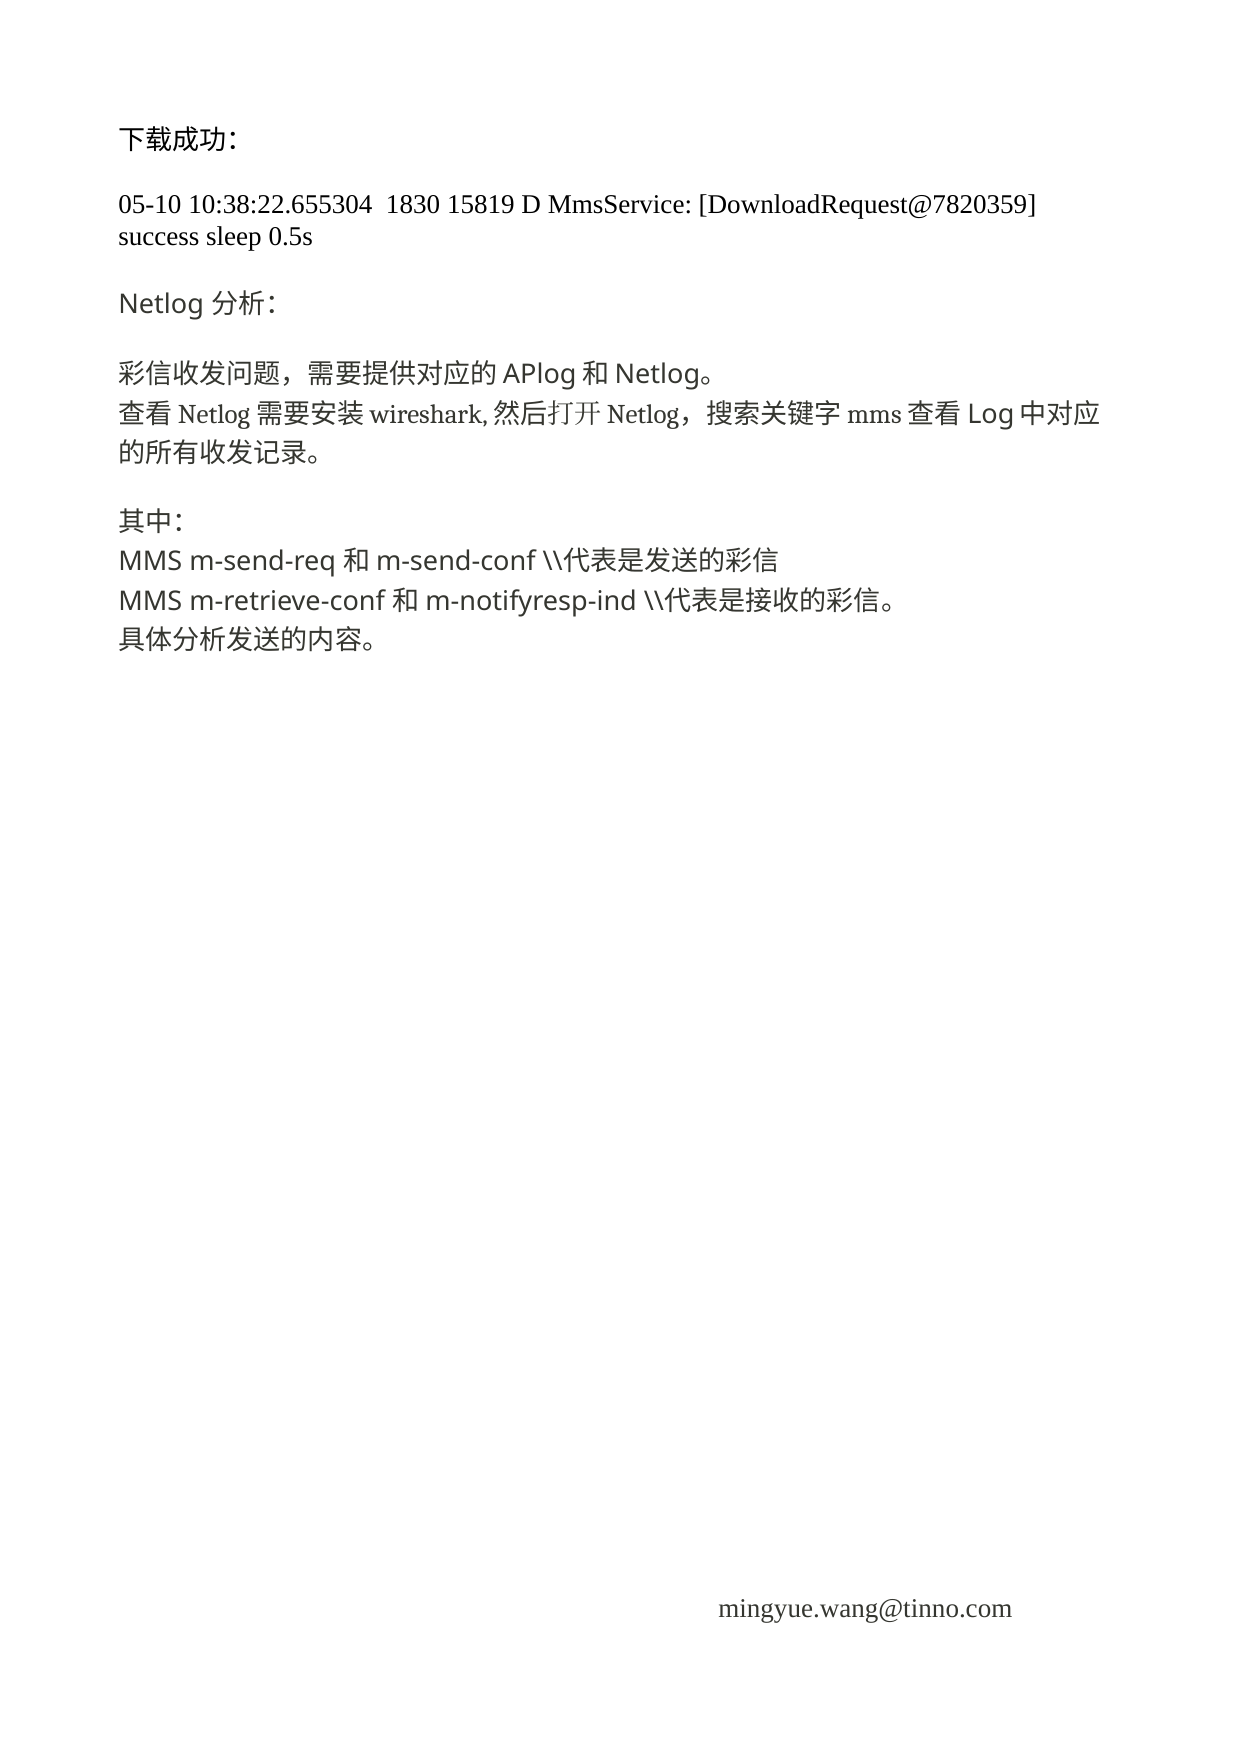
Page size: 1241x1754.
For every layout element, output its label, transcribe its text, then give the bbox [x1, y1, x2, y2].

text mingyue.wang@tinno.com [118, 1592, 1122, 1623]
text 彩信收发问题，需要提供对应的APlog和Netlog。 [118, 352, 1122, 392]
text 具体分析发送的内容。 [118, 618, 1122, 657]
text 其中： [118, 500, 1122, 539]
text 查看Netlog 需要安装wireshark, 然后打开Netlog，搜索关键字mms 查看Log中对应的所有收发记录。 [118, 392, 1122, 471]
text Netlog 分析： [118, 282, 1122, 321]
text 05-10 10:38:22.655304 1830 15819 D MmsService: [DownloadRequest@7820359] success sleep 0.5s [118, 188, 1122, 251]
text MMS m-send-req 和m-send-conf \\代表是发送的彩信 MMS m-retrieve-conf 和 m-notifyresp-ind \\代表是接收的彩信。 [118, 539, 1122, 618]
text 下载成功： [118, 118, 1122, 157]
